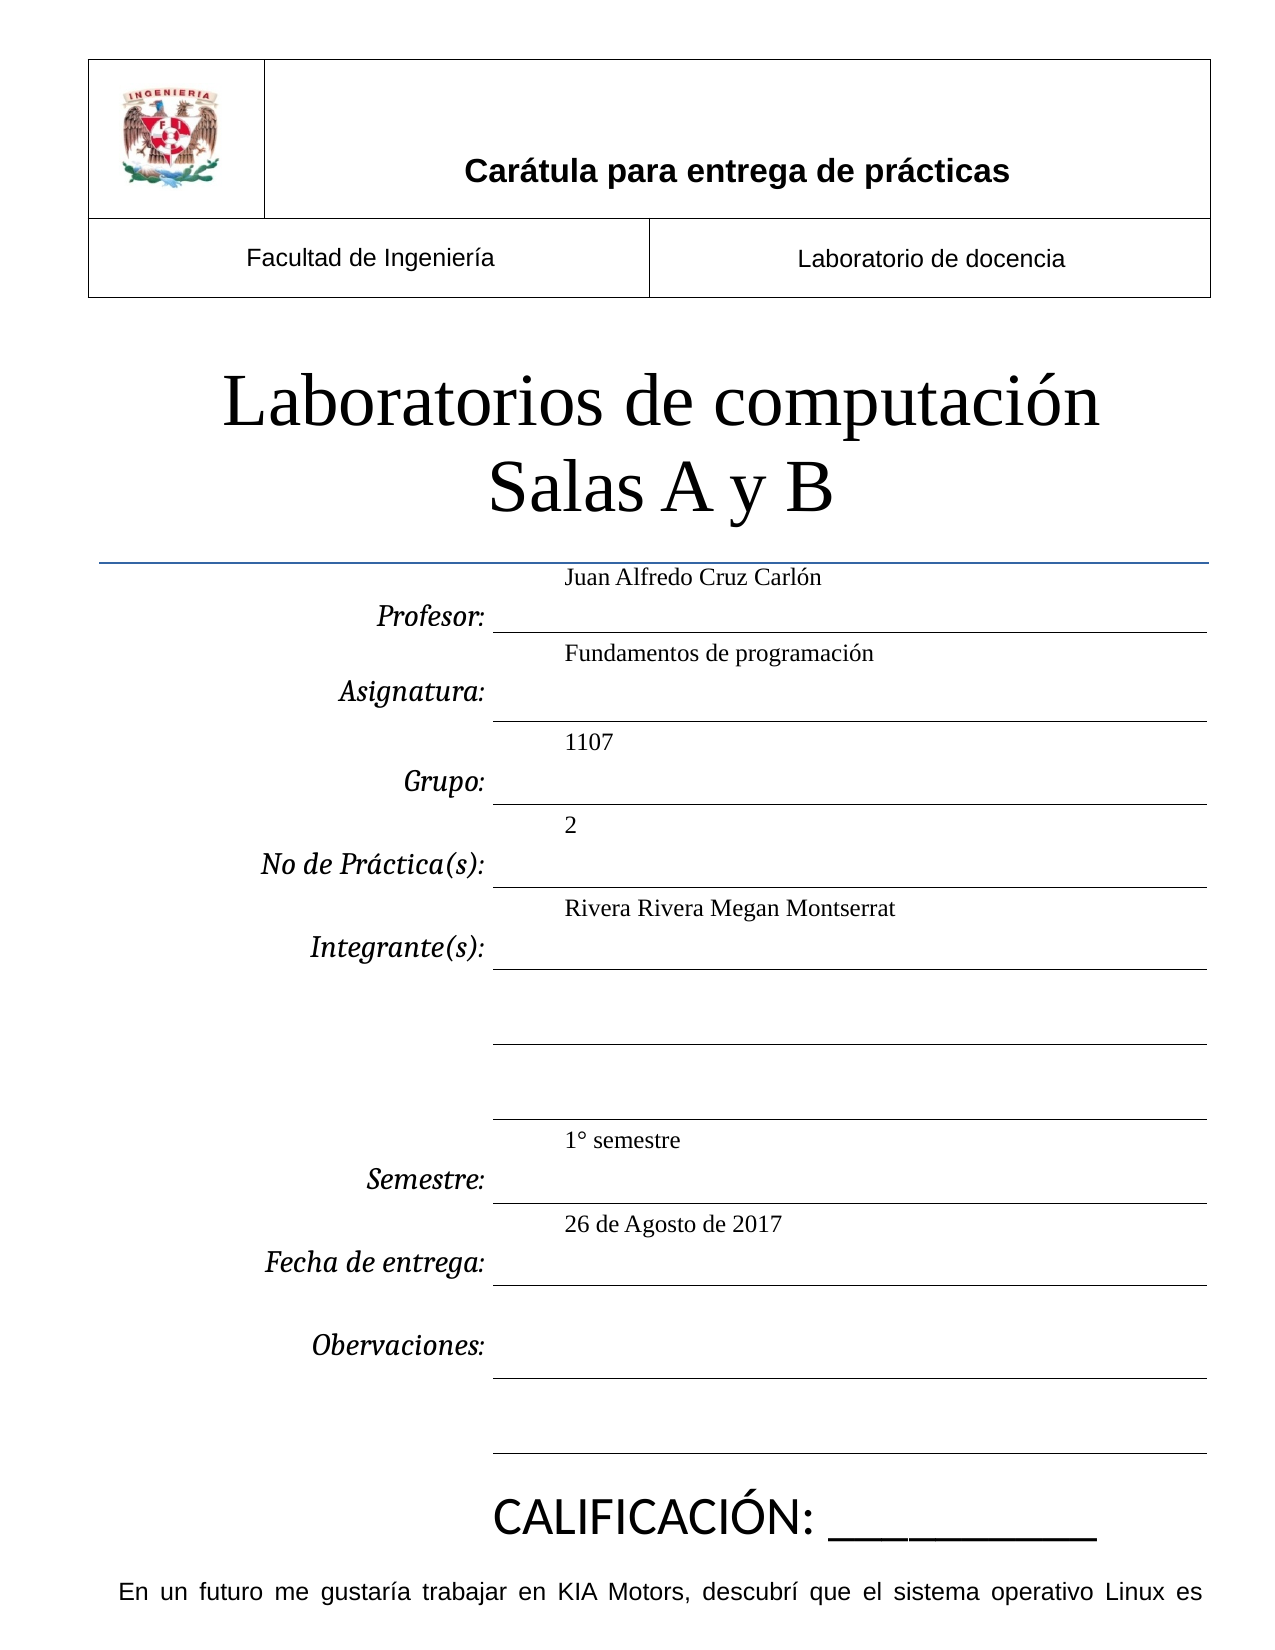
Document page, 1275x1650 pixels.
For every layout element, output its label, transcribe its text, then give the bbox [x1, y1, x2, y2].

table_cell Fundamentos de programación [493, 633, 1207, 721]
table_cell Fecha de entrega: [118, 1203, 493, 1285]
text En un futuro me gustaría trabajar en KIA Motors, descubrí que el sistema operativo Linux es [118, 1577, 1205, 1606]
table_cell [493, 1286, 1207, 1378]
table_header Profesor: [118, 564, 493, 631]
table_cell Laboratorio de docencia [650, 219, 1210, 297]
table_cell [118, 1378, 493, 1453]
table_cell [118, 1044, 493, 1119]
table_cell No de Práctica(s): [118, 804, 493, 887]
table_header [89, 60, 264, 217]
table_cell [118, 969, 493, 1044]
table_cell 1° semestre [493, 1120, 1207, 1202]
table_cell Semestre: [118, 1119, 493, 1202]
table_header [493, 556, 1207, 562]
table_cell 2 [493, 805, 1207, 887]
text Salas A y B [118, 441, 1205, 528]
table_cell [493, 970, 1207, 1044]
table_cell Integrante(s): [118, 887, 493, 969]
table_header Juan Alfredo Cruz Carlón [493, 564, 1207, 631]
text Laboratorios de computación [118, 355, 1205, 441]
table_cell 26 de Agosto de 2017 [493, 1204, 1207, 1285]
table_cell Rivera Rivera Megan Montserrat [493, 888, 1207, 969]
table_cell Facultad de Ingeniería [89, 219, 649, 297]
table_cell [493, 1045, 1207, 1119]
table_cell 1107 [493, 722, 1207, 804]
table_cell Asignatura: [118, 631, 493, 721]
table_header [118, 556, 493, 562]
text CALIFICACIÓN: __________ [118, 1482, 1205, 1548]
table_header Carátula para entrega de prácticas [265, 60, 1210, 217]
table_cell [493, 1379, 1207, 1453]
table_cell Obervaciones: [118, 1285, 493, 1378]
table_cell Grupo: [118, 721, 493, 804]
